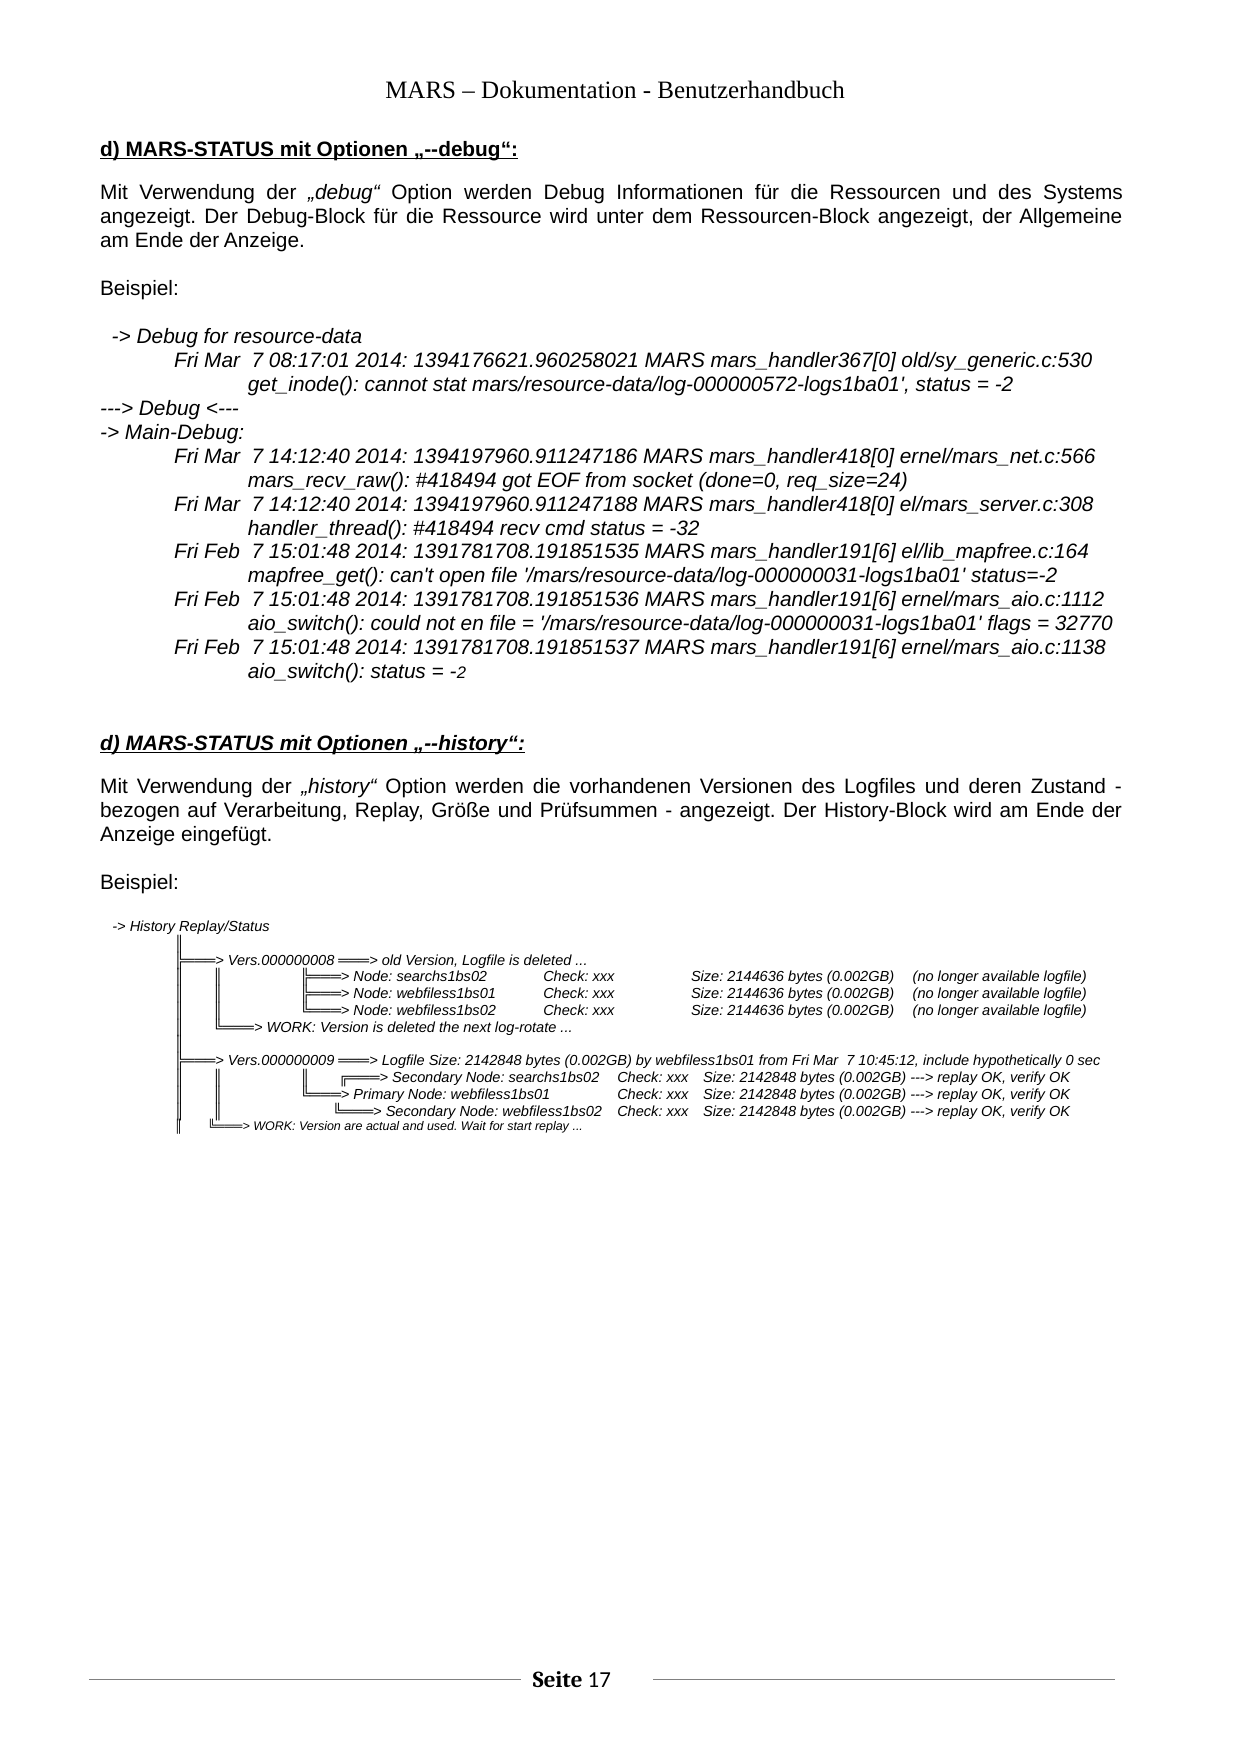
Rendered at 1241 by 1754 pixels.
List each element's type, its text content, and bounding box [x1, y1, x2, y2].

text d) MARS-STATUS mit Optionen „--history“: [100, 731, 1123, 755]
text ║ [181, 1035, 1123, 1052]
text ║ ║ ╠═══> Node: webfiless1bs01 Check: xxx Size: 2144636 bytes (0.002GB) (no longer available logfile) [303, 985, 1123, 1002]
text Mit Verwendung der „history“ Option werden die vorhandenen Versionen des Logfiles und deren Zustand - bezogen auf Verarbeitung, Replay, Größe und Prüfsummen - angezeigt. Der History-Block wird am Ende der Anzeige eingefügt. [100, 774, 1123, 846]
text ║ ║ ╚═══> Secondary Node: webfiless1bs02 Check: xxx Size: 2142848 bytes (0.002GB) ---> replay OK, verify OK [219, 1102, 1123, 1119]
text -> Main-Debug: [100, 419, 1123, 443]
text ║ [100, 1035, 177, 1052]
text ---> Debug <--- [100, 396, 1123, 419]
text ║ ║ ║ ╔═══> Secondary Node: searchs1bs02 Check: xxx Size: 2142848 bytes (0.002GB) ---> replay OK, verify OK [306, 1069, 1123, 1086]
text ║ ╚═══> WORK: Version are actual and used. Wait for start replay ... [180, 1119, 1123, 1133]
text Beispiel: [100, 276, 1123, 300]
text ║ ╚═══> WORK: Version is deleted the next log-rotate ... [100, 1018, 177, 1035]
text ╠═══> Vers.000000008 ═══> old Version, Logfile is deleted ... [100, 951, 177, 968]
text ╠═══> Vers.000000009 ═══> Logfile Size: 2142848 bytes (0.002GB) by webfiless1bs01 from Fri Mar 7 10:45:12, include hypothetically 0 sec [178, 1052, 1123, 1069]
text Fri Mar 7 08:17:01 2014: 1394176621.960258021 MARS mars_handler367[0] old/sy_generic.c:530 get_inode(): cannot stat mars/resource-data/log-000000572-logs1ba01', status = -2 [100, 348, 1123, 396]
text Fri Mar 7 14:12:40 2014: 1394197960.911247188 MARS mars_handler418[0] el/mars_server.c:308 handler_thread(): #418494 recv cmd status = -32 [100, 491, 1123, 539]
text ║ ║ ╠═══> Node: searchs1bs02 Check: xxx Size: 2144636 bytes (0.002GB) (no longer available logfile) [303, 968, 1123, 985]
text ║ ║ ╚═══> Primary Node: webfiless1bs01 Check: xxx Size: 2142848 bytes (0.002GB) ---> replay OK, verify OK [219, 1086, 1123, 1102]
text d) MARS-STATUS mit Optionen „--debug“: [100, 137, 1123, 161]
text Fri Mar 7 14:12:40 2014: 1394197960.911247186 MARS mars_handler418[0] ernel/mars_net.c:566 mars_recv_raw(): #418494 got EOF from socket (done=0, req_size=24) [100, 443, 1123, 491]
text ║ [100, 934, 1123, 951]
text Mit Verwendung der „debug“ Option werden Debug Informationen für die Ressourcen und des Systems angezeigt. Der Debug-Block für die Ressource wird unter dem Ressourcen-Block angezeigt, der Allgemeine am Ende der Anzeige. [100, 180, 1123, 252]
text Fri Feb 7 15:01:48 2014: 1391781708.191851537 MARS mars_handler191[6] ernel/mars_aio.c:1138 aio_switch(): status = -2 [100, 635, 1123, 683]
text Fri Feb 7 15:01:48 2014: 1391781708.191851535 MARS mars_handler191[6] el/lib_mapfree.c:164 mapfree_get(): can't open file '/mars/resource-data/log-000000031-logs1ba01' status=-2 [100, 539, 1123, 587]
text Fri Feb 7 15:01:48 2014: 1391781708.191851536 MARS mars_handler191[6] ernel/mars_aio.c:1112 aio_switch(): could not en file = '/mars/resource-data/log-000000031-logs1ba01' flags = 32770 [100, 587, 1123, 635]
text -> History Replay/Status [100, 918, 1123, 934]
text ║ ╚═══> WORK: Version is deleted the next log-rotate ... [181, 1018, 1123, 1035]
text -> Debug for resource-data [100, 324, 1123, 348]
text ╠═══> Vers.000000008 ═══> old Version, Logfile is deleted ... [178, 951, 1123, 968]
text Beispiel: [100, 870, 1123, 894]
text ║ ║ ╚═══> Node: webfiless1bs02 Check: xxx Size: 2144636 bytes (0.002GB) (no longer available logfile) [219, 1002, 1123, 1018]
